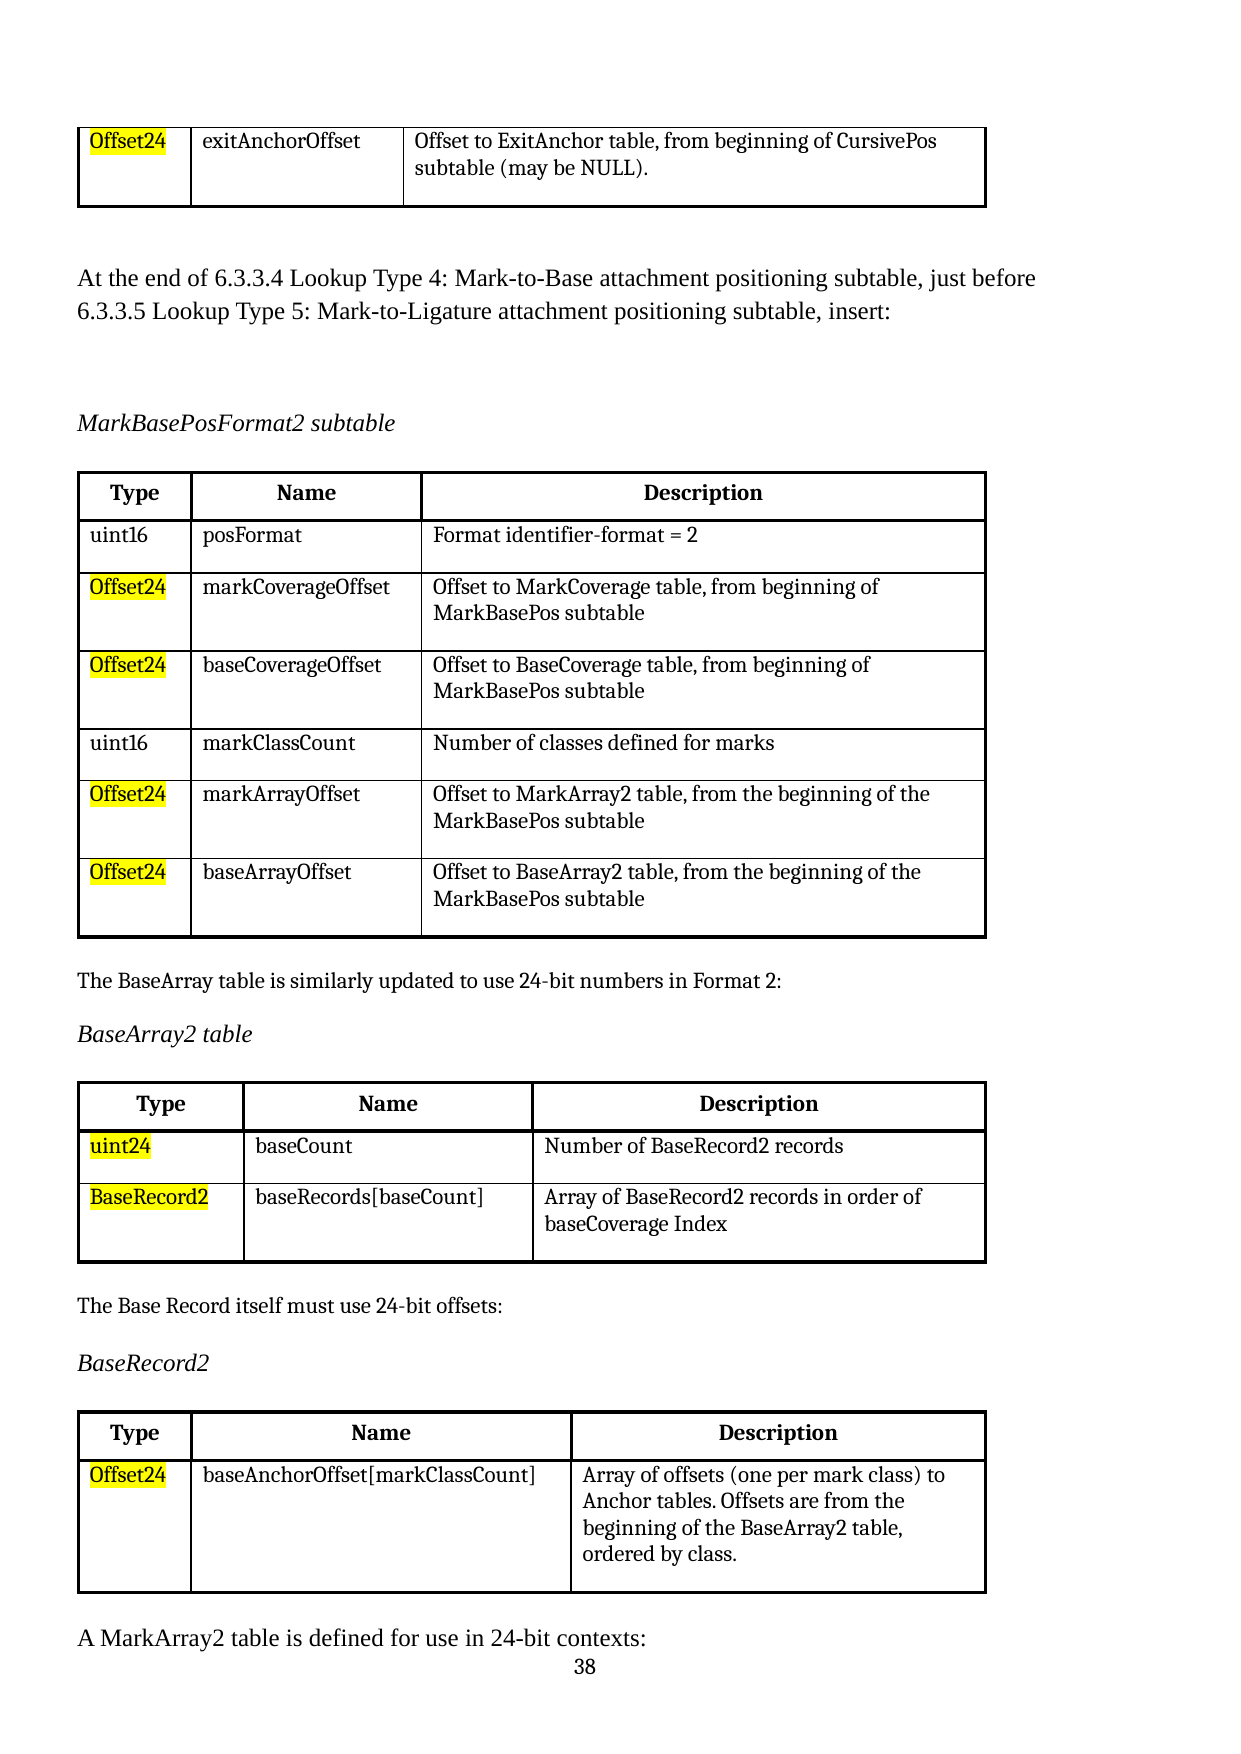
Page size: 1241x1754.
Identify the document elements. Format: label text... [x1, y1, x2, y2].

table_cell baseCount [245, 1133, 532, 1182]
table_header Description [573, 1414, 984, 1459]
table_cell Number of classes defined for marks [422, 730, 984, 779]
table_cell Offset24 [80, 128, 190, 205]
table_cell Array of BaseRecord2 records in order of baseCoverage Index [534, 1184, 984, 1260]
table_header Name [193, 474, 420, 519]
table_cell uint16 [80, 730, 190, 779]
table_cell Format identifier-format = 2 [422, 522, 984, 572]
table_cell baseRecords[baseCount] [245, 1184, 532, 1260]
text At the end of 6.3.3.4 Lookup Type 4: Mark-to-Base attachment positioning subtable, just before 6.3.3.5 Lookup Type 5: Mark-to-Ligature attachment positioning subtable, insert: [77, 263, 1093, 325]
table_cell markCoverageOffset [192, 574, 421, 650]
table_cell Offset24 [80, 781, 190, 857]
table_cell baseArrayOffset [192, 859, 421, 935]
table_cell markClassCount [192, 730, 421, 779]
table_cell Offset to ExitAnchor table, from beginning of CursivePos subtable (may be NULL). [404, 128, 984, 205]
table_cell uint24 [80, 1133, 243, 1182]
table_cell Offset to MarkCoverage table, from beginning of MarkBasePos subtable [422, 574, 984, 650]
table_cell Offset24 [80, 859, 190, 935]
table_header Description [423, 474, 984, 519]
table_cell posFormat [192, 522, 421, 572]
text BaseRecord2 [77, 1348, 1093, 1377]
table_cell markArrayOffset [192, 781, 421, 857]
table_cell BaseRecord2 [80, 1184, 243, 1260]
text The BaseArray table is similarly updated to use 24-bit numbers in Format 2: [77, 968, 1093, 994]
table_cell Offset to BaseCoverage table, from beginning of MarkBasePos subtable [422, 652, 984, 728]
table_header Type [80, 474, 190, 519]
table_cell baseAnchorOffset[markClassCount] [192, 1462, 570, 1591]
text MarkBasePosFormat2 subtable [77, 408, 1093, 437]
table_cell Array of offsets (one per mark class) to Anchor tables. Offsets are from the beginning of the BaseArray2 table, ordered by class. [572, 1462, 984, 1591]
text The Base Record itself must use 24-bit offsets: [77, 1293, 1093, 1319]
table_cell Offset to BaseArray2 table, from the beginning of the MarkBasePos subtable [422, 859, 984, 935]
table_header Name [245, 1084, 531, 1129]
table_cell Number of BaseRecord2 records [534, 1133, 984, 1182]
table_header Name [193, 1414, 570, 1459]
table_cell Offset24 [80, 574, 190, 650]
table_header Type [80, 1414, 190, 1459]
table_cell Offset24 [80, 1462, 190, 1591]
table_cell exitAnchorOffset [192, 128, 403, 205]
table_header Type [80, 1084, 242, 1129]
table_cell Offset24 [80, 652, 190, 728]
table_cell uint16 [80, 522, 190, 572]
table_cell Offset to MarkArray2 table, from the beginning of the MarkBasePos subtable [422, 781, 984, 857]
table_header Description [534, 1084, 984, 1129]
text BaseArray2 table [77, 1019, 1093, 1048]
text A MarkArray2 table is defined for use in 24-bit contexts: [77, 1623, 1093, 1652]
table_cell baseCoverageOffset [192, 652, 421, 728]
